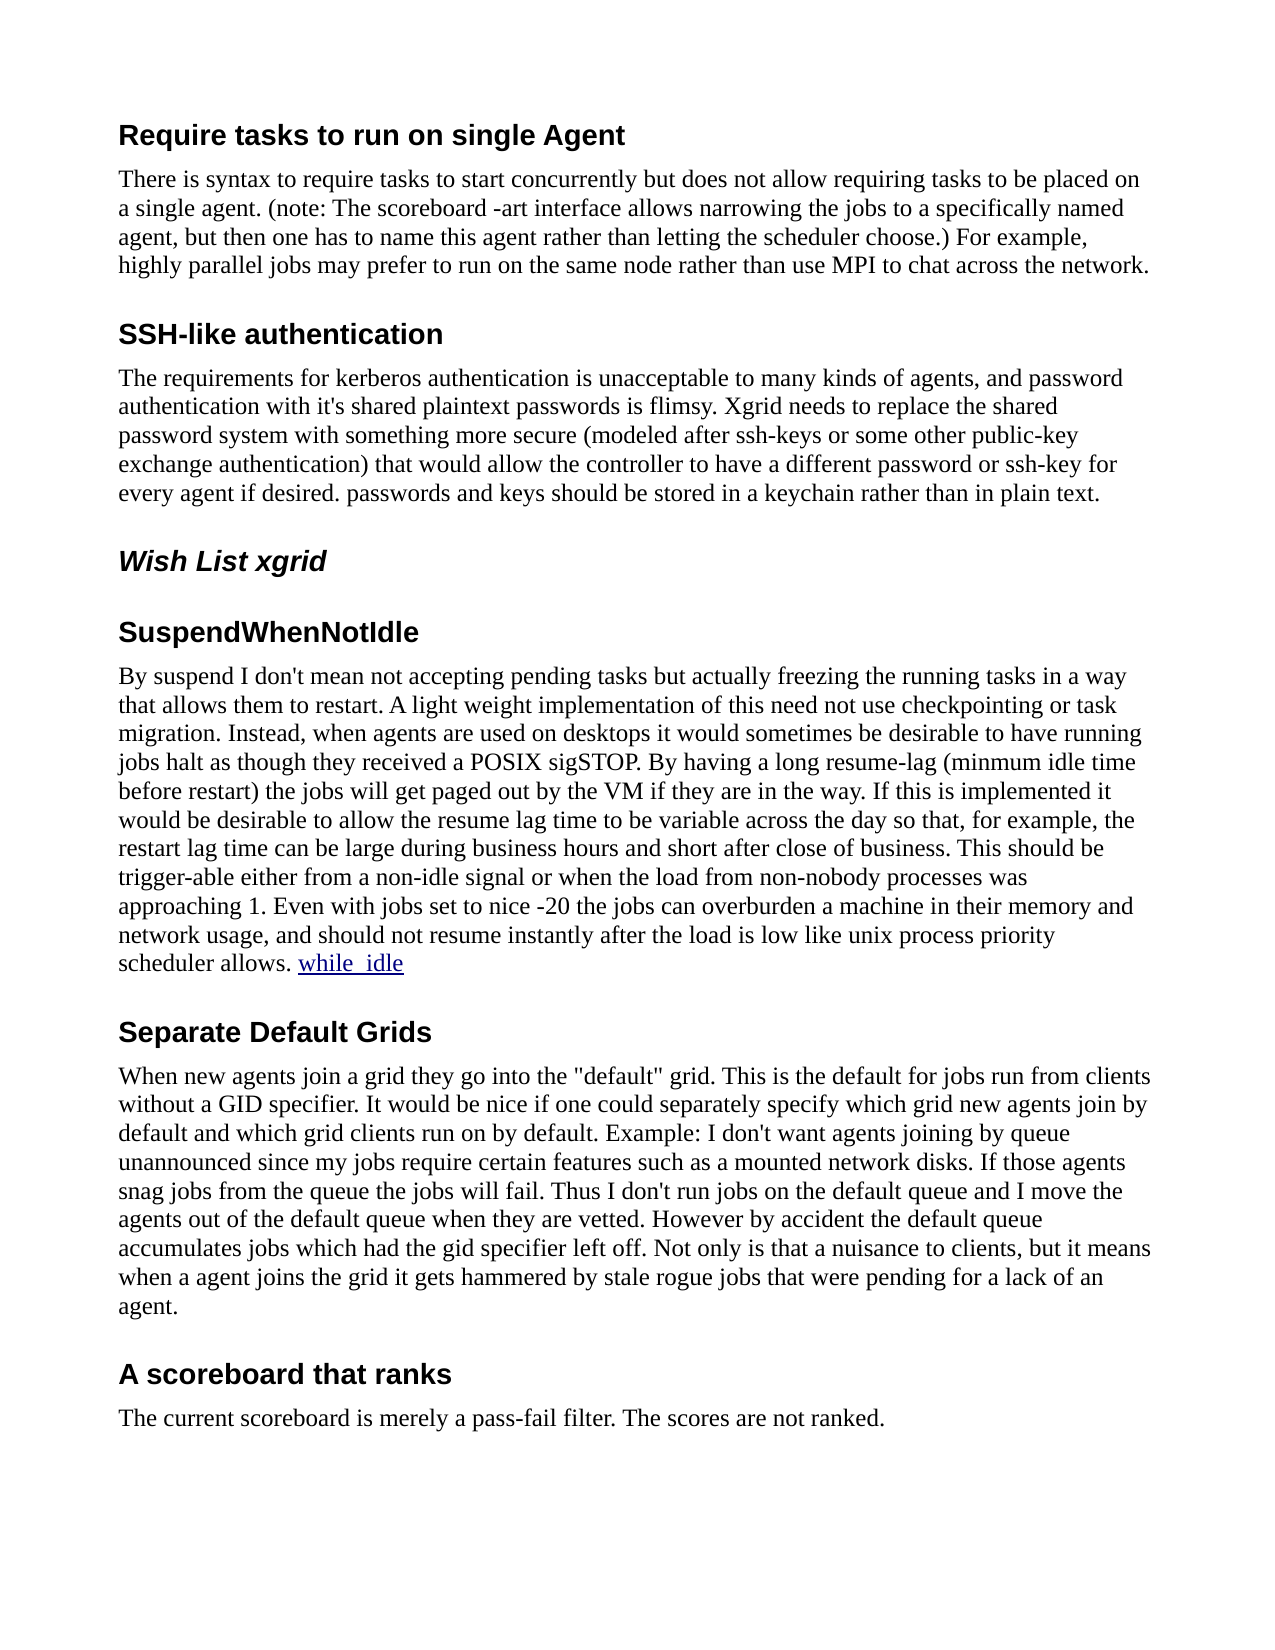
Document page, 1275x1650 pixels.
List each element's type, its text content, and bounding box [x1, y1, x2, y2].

text The requirements for kerberos authentication is unacceptable to many kinds of agents, and password authentication with it's shared plaintext passwords is flimsy. Xgrid needs to replace the shared password system with something more secure (modeled after ssh-keys or some other public-key exchange authentication) that would allow the controller to have a different password or ssh-key for every agent if desired. passwords and keys should be stored in a keychain rather than in plain text. [118, 363, 1157, 506]
subtitle Wish List xgrid [118, 544, 1157, 577]
subtitle Require tasks to run on single Agent [118, 118, 1157, 152]
subtitle SSH-like authentication [118, 317, 1157, 350]
text By suspend I don't mean not accepting pending tasks but actually freezing the running tasks in a way that allows them to restart. A light weight implementation of this need not use checkpointing or task migration. Instead, when agents are used on desktops it would sometimes be desirable to have running jobs halt as though they received a POSIX sigSTOP. By having a long resume-lag (minmum idle time before restart) the jobs will get paged out by the VM if they are in the way. If this is implemented it would be desirable to allow the resume lag time to be variable across the day so that, for example, the restart lag time can be large during business hours and short after close of business. This should be trigger-able either from a non-idle signal or when the load from non-nobody processes was approaching 1. Even with jobs set to nice -20 the jobs can overburden a machine in their memory and network usage, and should not resume instantly after the load is low like unix process priority scheduler allows. while_idle [118, 661, 1157, 977]
text There is syntax to require tasks to start concurrently but does not allow requiring tasks to be placed on a single agent. (note: The scoreboard -art interface allows narrowing the jobs to a specifically named agent, but then one has to name this agent rather than letting the scheduler choose.) For example, highly parallel jobs may prefer to run on the same node rather than use MPI to chat across the network. [118, 164, 1157, 279]
text When new agents join a grid they go into the "default" grid. This is the default for jobs run from clients without a GID specifier. It would be nice if one could separately specify which grid new agents join by default and which grid clients run on by default. Example: I don't want agents joining by queue unannounced since my jobs require certain features such as a mounted network disks. If those agents snag jobs from the queue the jobs will fail. Thus I don't run jobs on the default queue and I move the agents out of the default queue when they are vetted. However by accident the default queue accumulates jobs which had the gid specifier left off. Not only is that a nuisance to clients, but it means when a agent joins the grid it gets hammered by stale rogue jobs that were pending for a lack of an agent. [118, 1061, 1157, 1319]
text The current scoreboard is merely a pass-fail filter. The scores are not ranked. [118, 1403, 1157, 1432]
subtitle Separate Default Grids [118, 1015, 1157, 1048]
subtitle A scoreboard that ranks [118, 1357, 1157, 1391]
subtitle SuspendWhenNotIdle [118, 615, 1157, 648]
